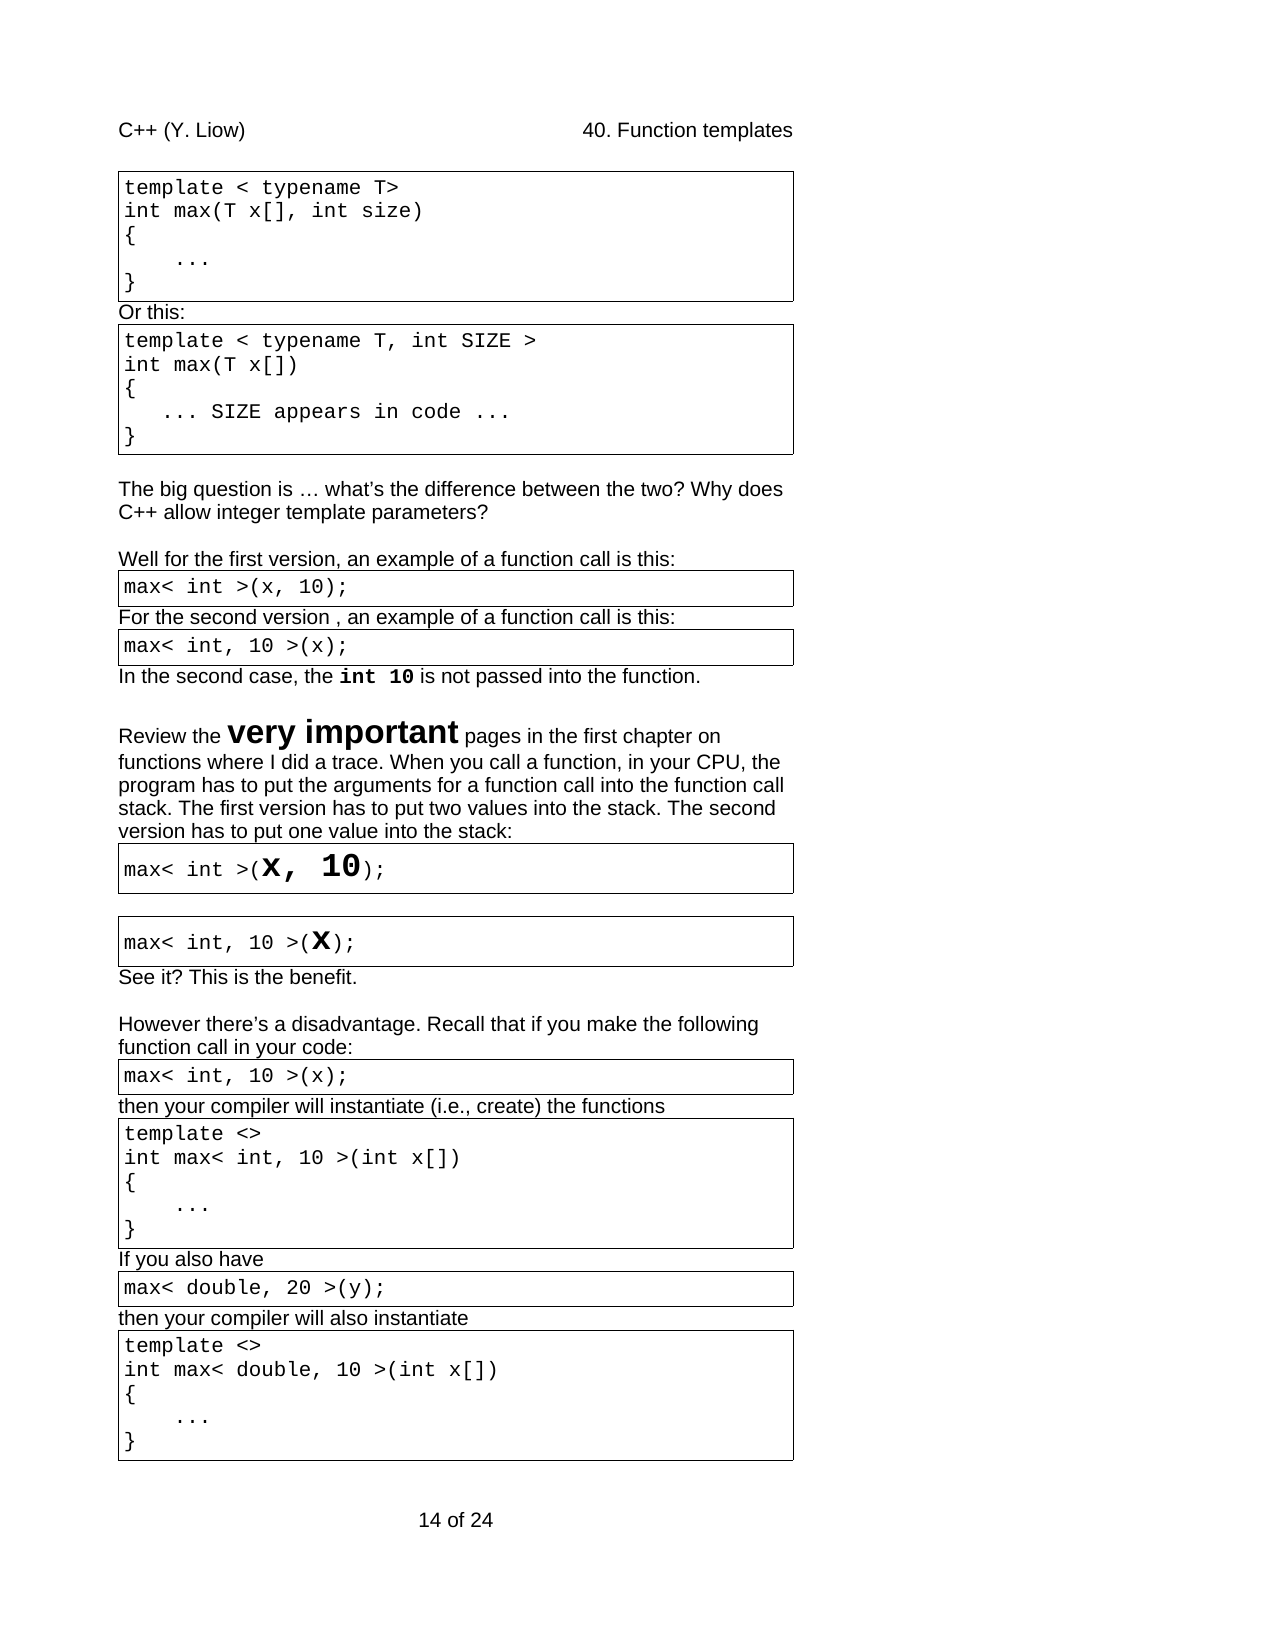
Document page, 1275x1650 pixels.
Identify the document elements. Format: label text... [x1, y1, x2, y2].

table_header template <> int max< int, 10 >(int x[]) { ... } [119, 1119, 793, 1247]
table_header template <> int max< double, 10 >(int x[]) { ... } [119, 1331, 793, 1459]
text However there’s a disadvantage. Recall that if you make the following function call in your code: [118, 1012, 793, 1059]
text In the second case, the int 10 is not passed into the function. [118, 665, 1159, 690]
table_header max< int, 10 >(x); [119, 1060, 793, 1094]
text If you also have [118, 1249, 793, 1271]
table_header max< int, 10 >(x); [119, 917, 793, 966]
text Well for the first version, an example of a function call is this: [118, 547, 793, 570]
table_header max< int, 10 >(x); [119, 630, 793, 664]
table_header template < typename T> int max(T x[], int size) { ... } [119, 172, 793, 301]
table_header max< int >(x, 10); [119, 571, 793, 606]
text then your compiler will also instantiate [118, 1307, 793, 1329]
table_header max< int >(x, 10); [119, 844, 793, 893]
table_header max< double, 20 >(y); [119, 1272, 793, 1306]
text For the second version , an example of a function call is this: [118, 607, 793, 629]
table_header template < typename T, int SIZE > int max(T x[]) { ... SIZE appears in code ... } [119, 325, 793, 454]
text Or this: [118, 302, 793, 324]
text The big question is … what’s the difference between the two? Why does C++ allow integer template parameters? [118, 477, 793, 524]
text then your compiler will instantiate (i.e., create) the functions [118, 1094, 1159, 1117]
text See it? This is the benefit. [118, 966, 1159, 989]
text Review the very important pages in the first chapter on functions where I did a trace. When you call a function, in your CPU, the program has to put the arguments for a function call into the function call stack. The first version has to put two values into the stack. The second version has to put one value into the stack: [118, 713, 793, 843]
